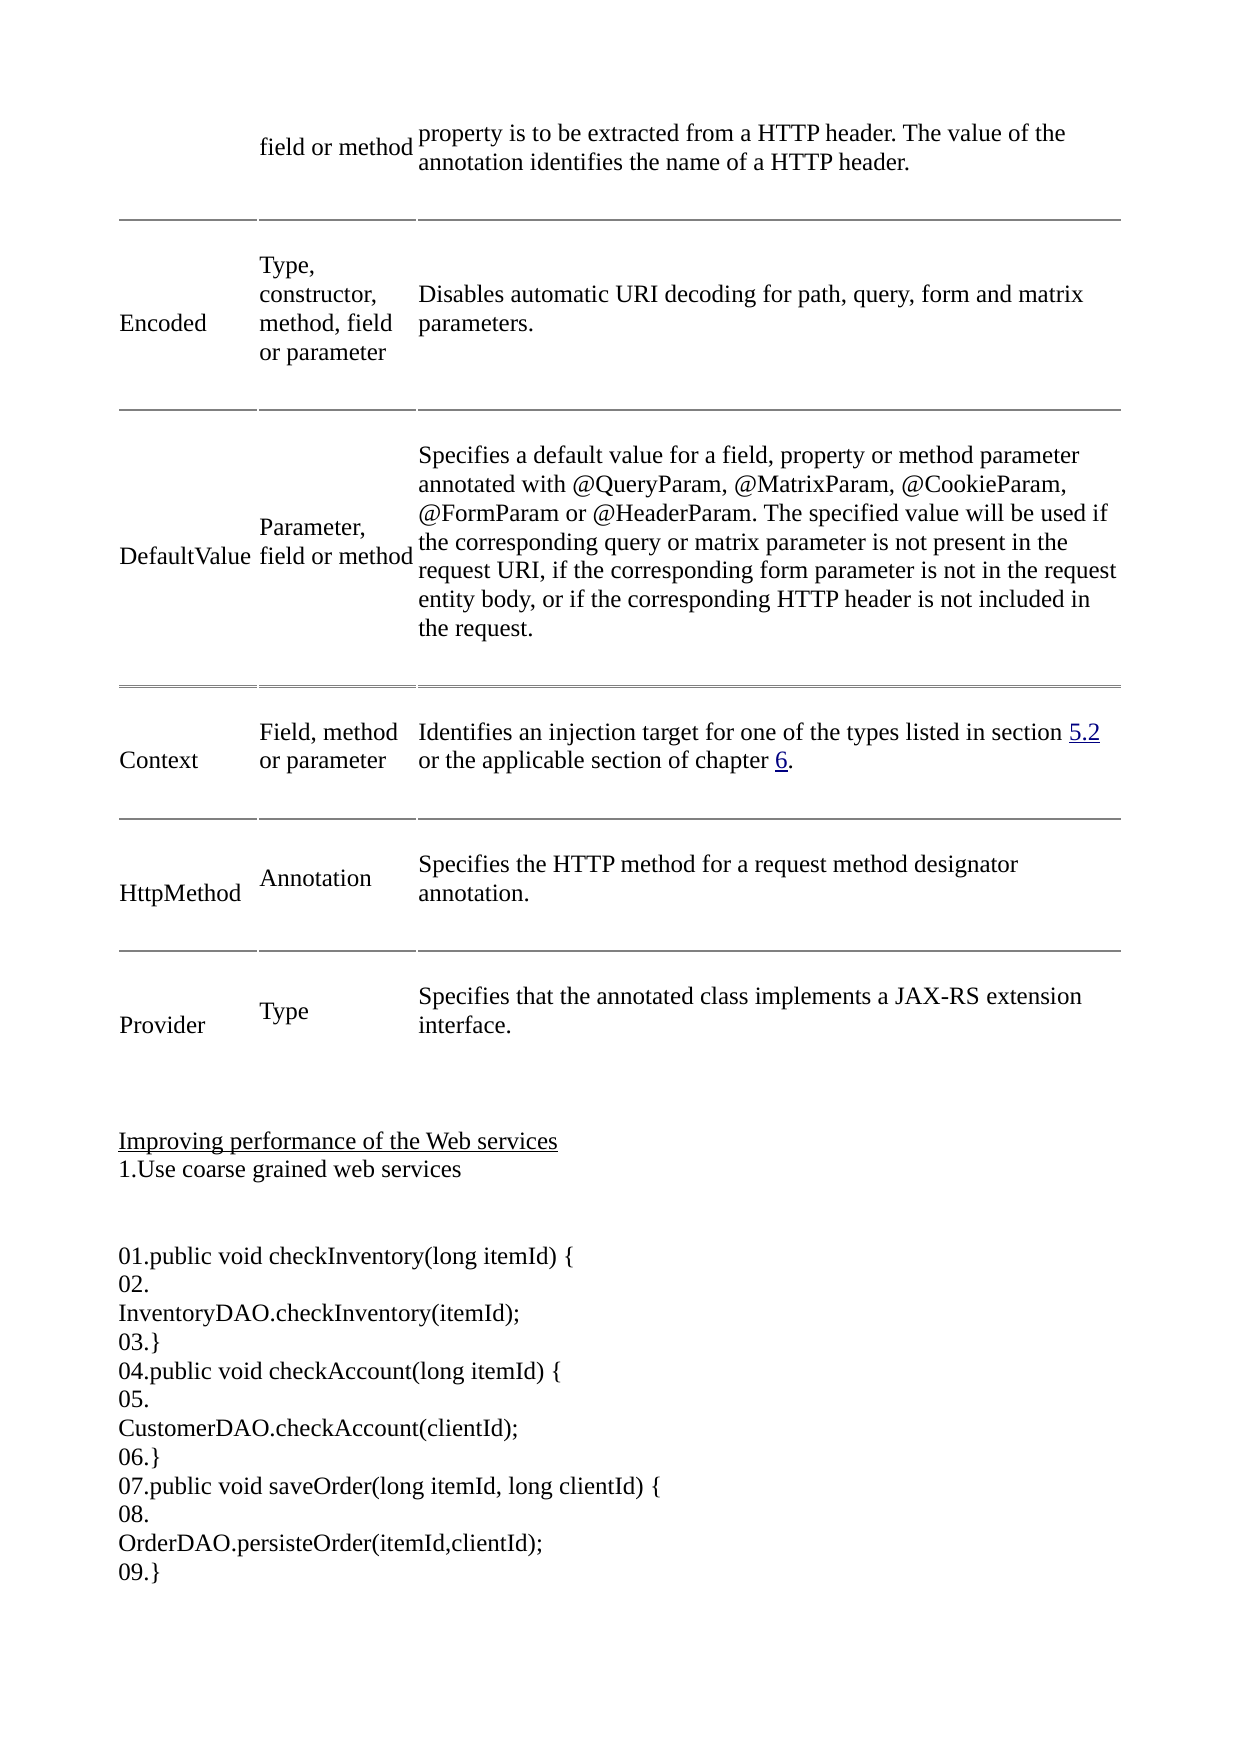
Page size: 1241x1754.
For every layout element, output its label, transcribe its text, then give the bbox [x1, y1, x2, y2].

list Use coarse grained web services [118, 1154, 1122, 1183]
table_cell Specifies a default value for a field, property or method parameter annotated with @QueryParam, @MatrixParam, @CookieParam, @FormParam or @HeaderParam. The specified value will be used if the corresponding query or matrix parameter is not present in the request URI, if the corresponding form parameter is not in the request entity body, or if the corresponding HTTP header is not included in the request. [417, 440, 1122, 671]
table_cell Provider [118, 981, 258, 1068]
table_cell property is to be extracted from a HTTP header. The value of the annotation identifies the name of a HTTP header. [417, 118, 1122, 205]
table_cell [118, 936, 258, 981]
table_cell Specifies the HTTP method for a request method designator annotation. [417, 849, 1122, 936]
table_cell Field, method or parameter [258, 717, 417, 803]
table_cell Annotation [258, 849, 417, 936]
table_cell Context [118, 717, 258, 803]
table_cell [417, 936, 1122, 981]
text 08. [118, 1499, 1122, 1528]
text 05. [118, 1384, 1122, 1413]
text InventoryDAO.checkInventory(itemId); [118, 1298, 1122, 1327]
text CustomerDAO.checkAccount(clientId); [118, 1413, 1122, 1442]
table_cell Specifies that the annotated class implements a JAX-RS extension interface. [417, 981, 1122, 1068]
table_cell DefaultValue [118, 440, 258, 671]
text Improving performance of the Web services [118, 1126, 1122, 1154]
table_cell [118, 671, 258, 717]
table_cell Parameter, field or method [258, 440, 417, 671]
table_cell [417, 395, 1122, 440]
text 06.} [118, 1442, 1122, 1471]
table_cell [417, 804, 1122, 849]
text 07.public void saveOrder(long itemId, long clientId) { [118, 1471, 1122, 1499]
text 04.public void checkAccount(long itemId) { [118, 1356, 1122, 1384]
table_cell Type [258, 981, 417, 1068]
table_cell [258, 936, 417, 981]
table_cell Encoded [118, 251, 258, 395]
table_cell field or method [258, 118, 417, 205]
table_cell [118, 118, 258, 205]
table_cell [417, 671, 1122, 717]
table_cell Type, constructor, method, field or parameter [258, 251, 417, 395]
text 02. [118, 1269, 1122, 1298]
table_cell [258, 395, 417, 440]
text OrderDAO.persisteOrder(itemId,clientId); [118, 1528, 1122, 1557]
table_cell [417, 205, 1122, 251]
table_cell HttpMethod [118, 849, 258, 936]
table_cell [118, 804, 258, 849]
text 09.} [118, 1557, 1122, 1586]
table_cell [258, 804, 417, 849]
table_cell [118, 205, 258, 251]
table_cell [258, 671, 417, 717]
table_cell Disables automatic URI decoding for path, query, form and matrix parameters. [417, 251, 1122, 395]
table_cell [118, 395, 258, 440]
text 01.public void checkInventory(long itemId) { [118, 1241, 1122, 1269]
table_cell [258, 205, 417, 251]
table_cell Identifies an injection target for one of the types listed in section 5.2 or the applicable section of chapter 6. [417, 717, 1122, 803]
text 03.} [118, 1327, 1122, 1356]
